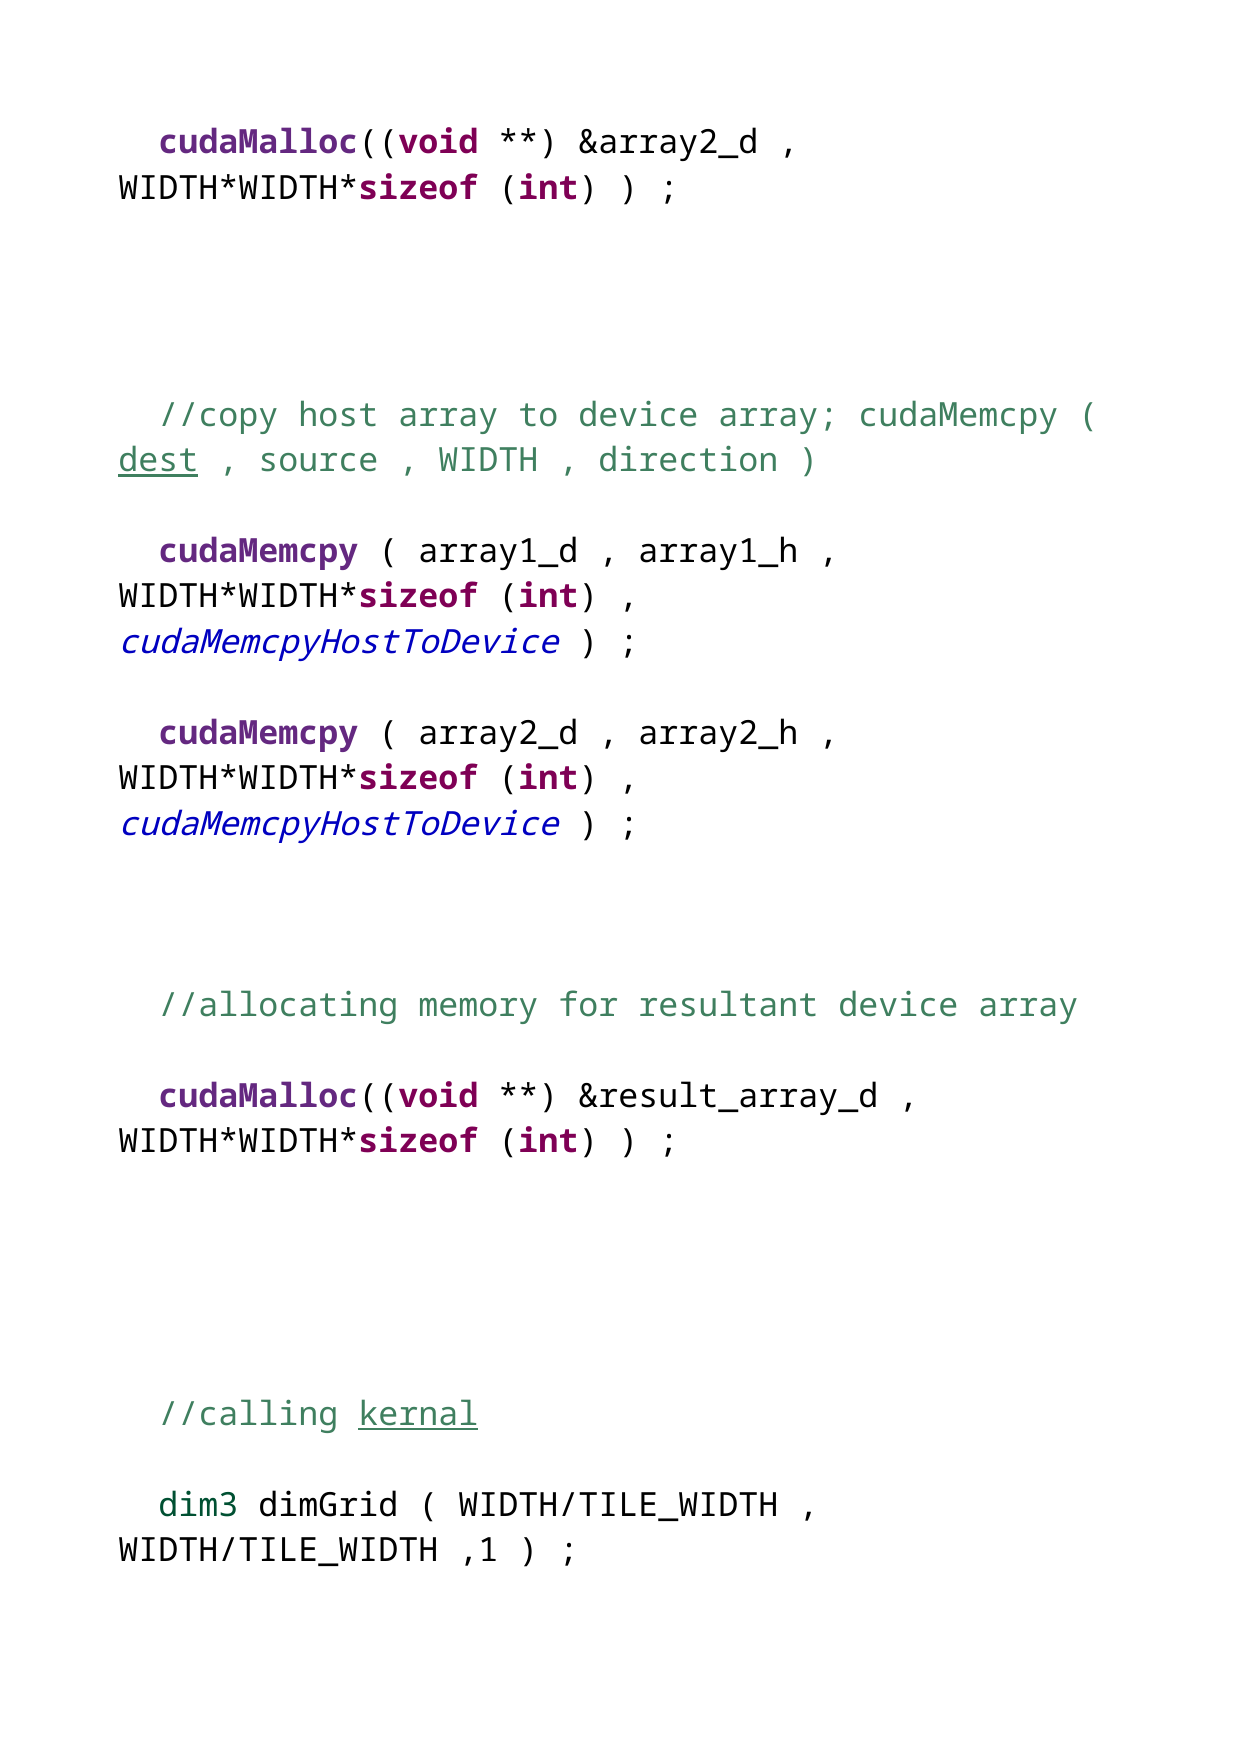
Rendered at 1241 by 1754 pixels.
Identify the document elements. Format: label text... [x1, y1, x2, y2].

text //copy host array to device array; cudaMemcpy ( dest , source , WIDTH , direction ) [118, 391, 1122, 481]
text cudaMemcpy ( array1_d , array1_h , WIDTH*WIDTH*sizeof (int) , cudaMemcpyHostToDevice ) ; [118, 527, 1122, 663]
text dim3 dimGrid ( WIDTH/TILE_WIDTH , WIDTH/TILE_WIDTH ,1 ) ; [118, 1481, 1122, 1571]
text //allocating memory for resultant device array [118, 981, 1122, 1026]
text //calling kernal [118, 1390, 1122, 1435]
text cudaMemcpy ( array2_d , array2_h , WIDTH*WIDTH*sizeof (int) , cudaMemcpyHostToDevice ) ; [118, 708, 1122, 845]
text cudaMalloc((void **) &result_array_d , WIDTH*WIDTH*sizeof (int) ) ; [118, 1072, 1122, 1163]
text cudaMalloc((void **) &array2_d , WIDTH*WIDTH*sizeof (int) ) ; [118, 118, 1122, 209]
